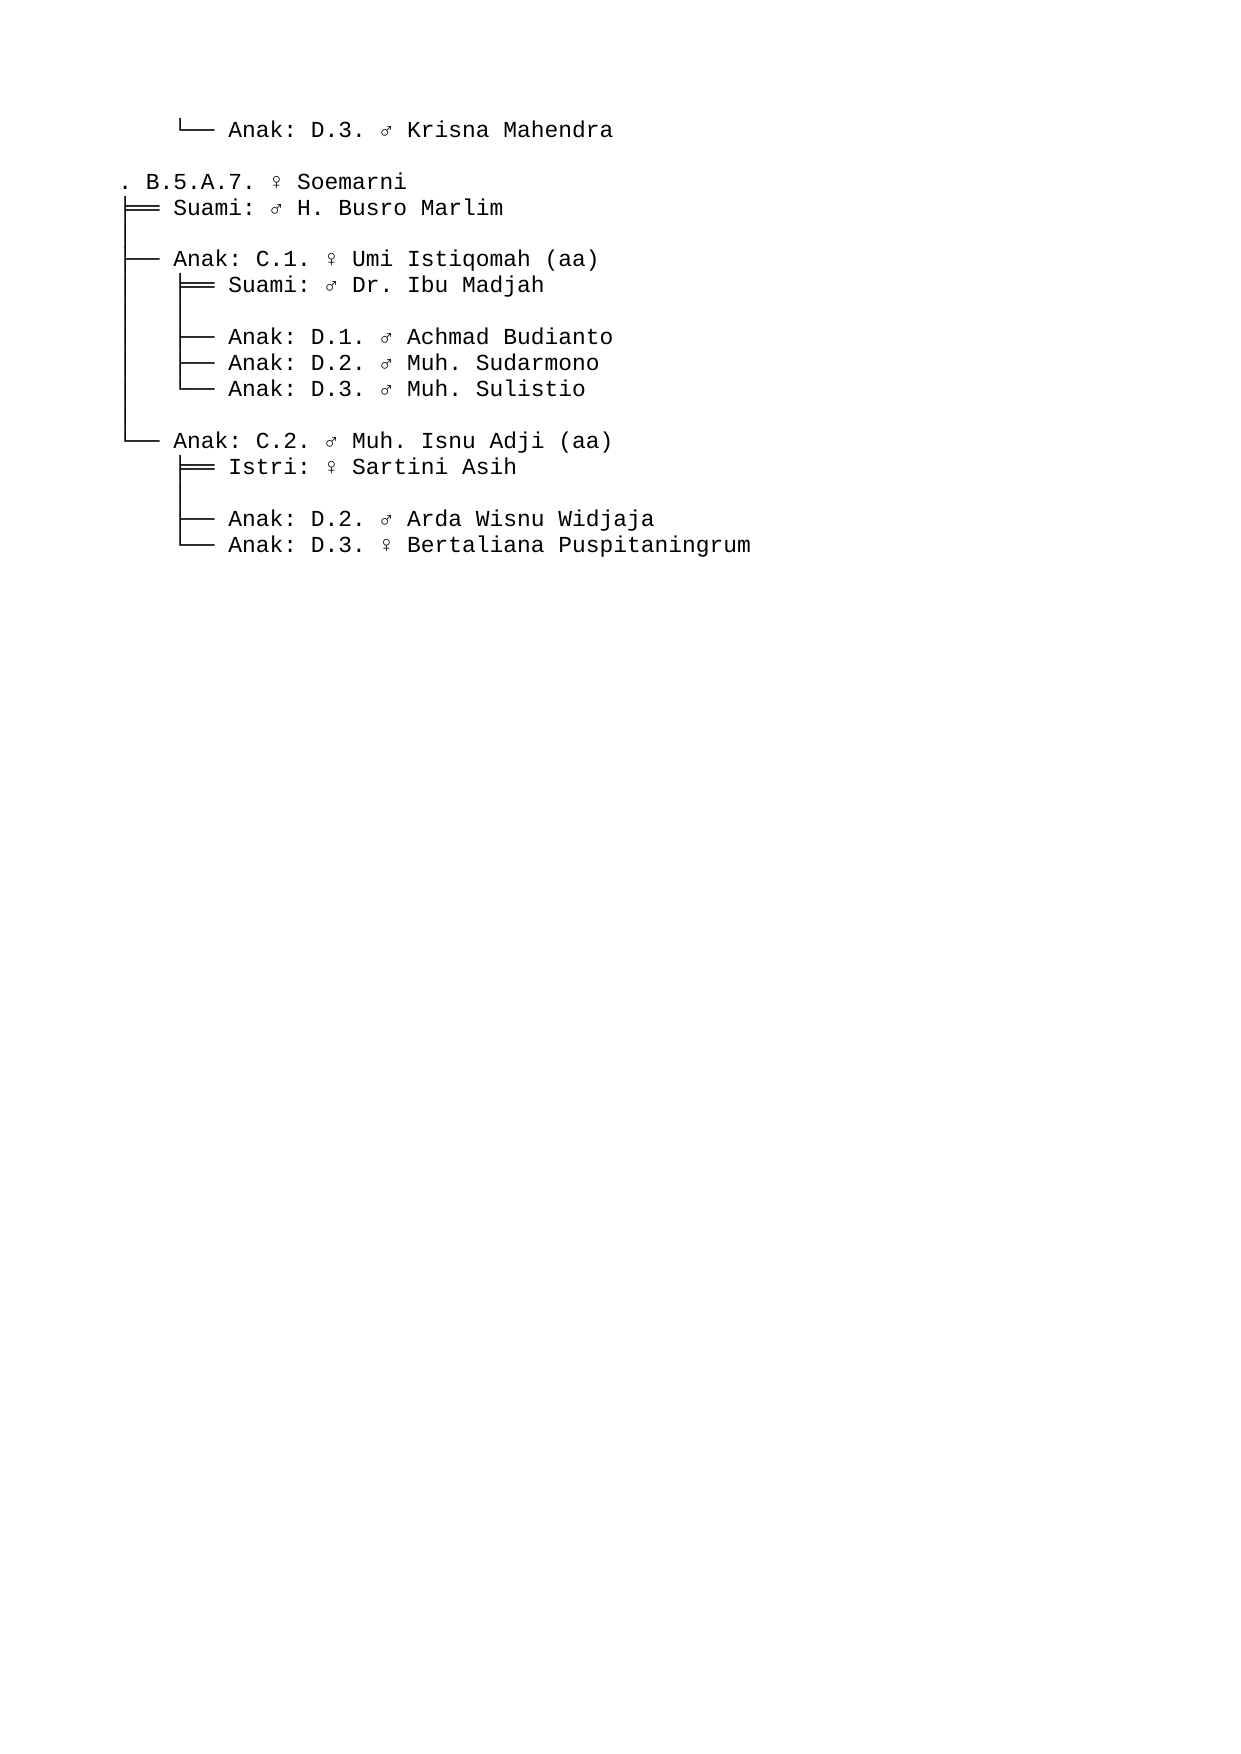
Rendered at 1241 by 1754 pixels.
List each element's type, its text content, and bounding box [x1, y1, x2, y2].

text │ [118, 403, 124, 429]
text │ [126, 403, 1122, 429]
text │ ├── Anak: D.2. ♂ Muh. Sudarmono [126, 352, 179, 377]
text │ ├── Anak: D.2. ♂ Muh. Sudarmono [181, 352, 1122, 377]
text │ ╞══ Suami: ♂ Dr. Ibu Madjah [126, 274, 179, 300]
text │ [118, 481, 179, 507]
text ├── Anak: D.2. ♂ Arda Wisnu Widjaja [181, 507, 1122, 533]
text └── Anak: D.3. ♀ Bertaliana Puspitaningrum [118, 533, 1122, 559]
text ╞══ Istri: ♀ Sartini Asih [181, 455, 1122, 481]
text . B.5.A.7. ♀ Soemarni [118, 170, 1122, 196]
text ╞══ Suami: ♂ H. Busro Marlim [126, 196, 1122, 222]
text ╞══ Istri: ♀ Sartini Asih [118, 455, 179, 481]
text │ [181, 481, 1122, 507]
text │ └── Anak: D.3. ♂ Muh. Sulistio [126, 377, 1122, 403]
text │ [118, 222, 124, 248]
text │ │ [118, 300, 124, 326]
text │ │ [126, 300, 179, 326]
text ├── Anak: D.2. ♂ Arda Wisnu Widjaja [118, 507, 179, 533]
text ├── Anak: C.1. ♀ Umi Istiqomah (aa) [126, 248, 1122, 274]
text │ │ [181, 300, 1122, 326]
text └── Anak: D.3. ♂ Krisna Mahendra [118, 118, 1122, 144]
text └── Anak: C.2. ♂ Muh. Isnu Adji (aa) [118, 429, 1122, 455]
text │ ├── Anak: D.1. ♂ Achmad Budianto [126, 326, 179, 352]
text │ ├── Anak: D.1. ♂ Achmad Budianto [181, 326, 1122, 352]
text │ ╞══ Suami: ♂ Dr. Ibu Madjah [181, 274, 1122, 300]
text │ [126, 222, 1122, 248]
